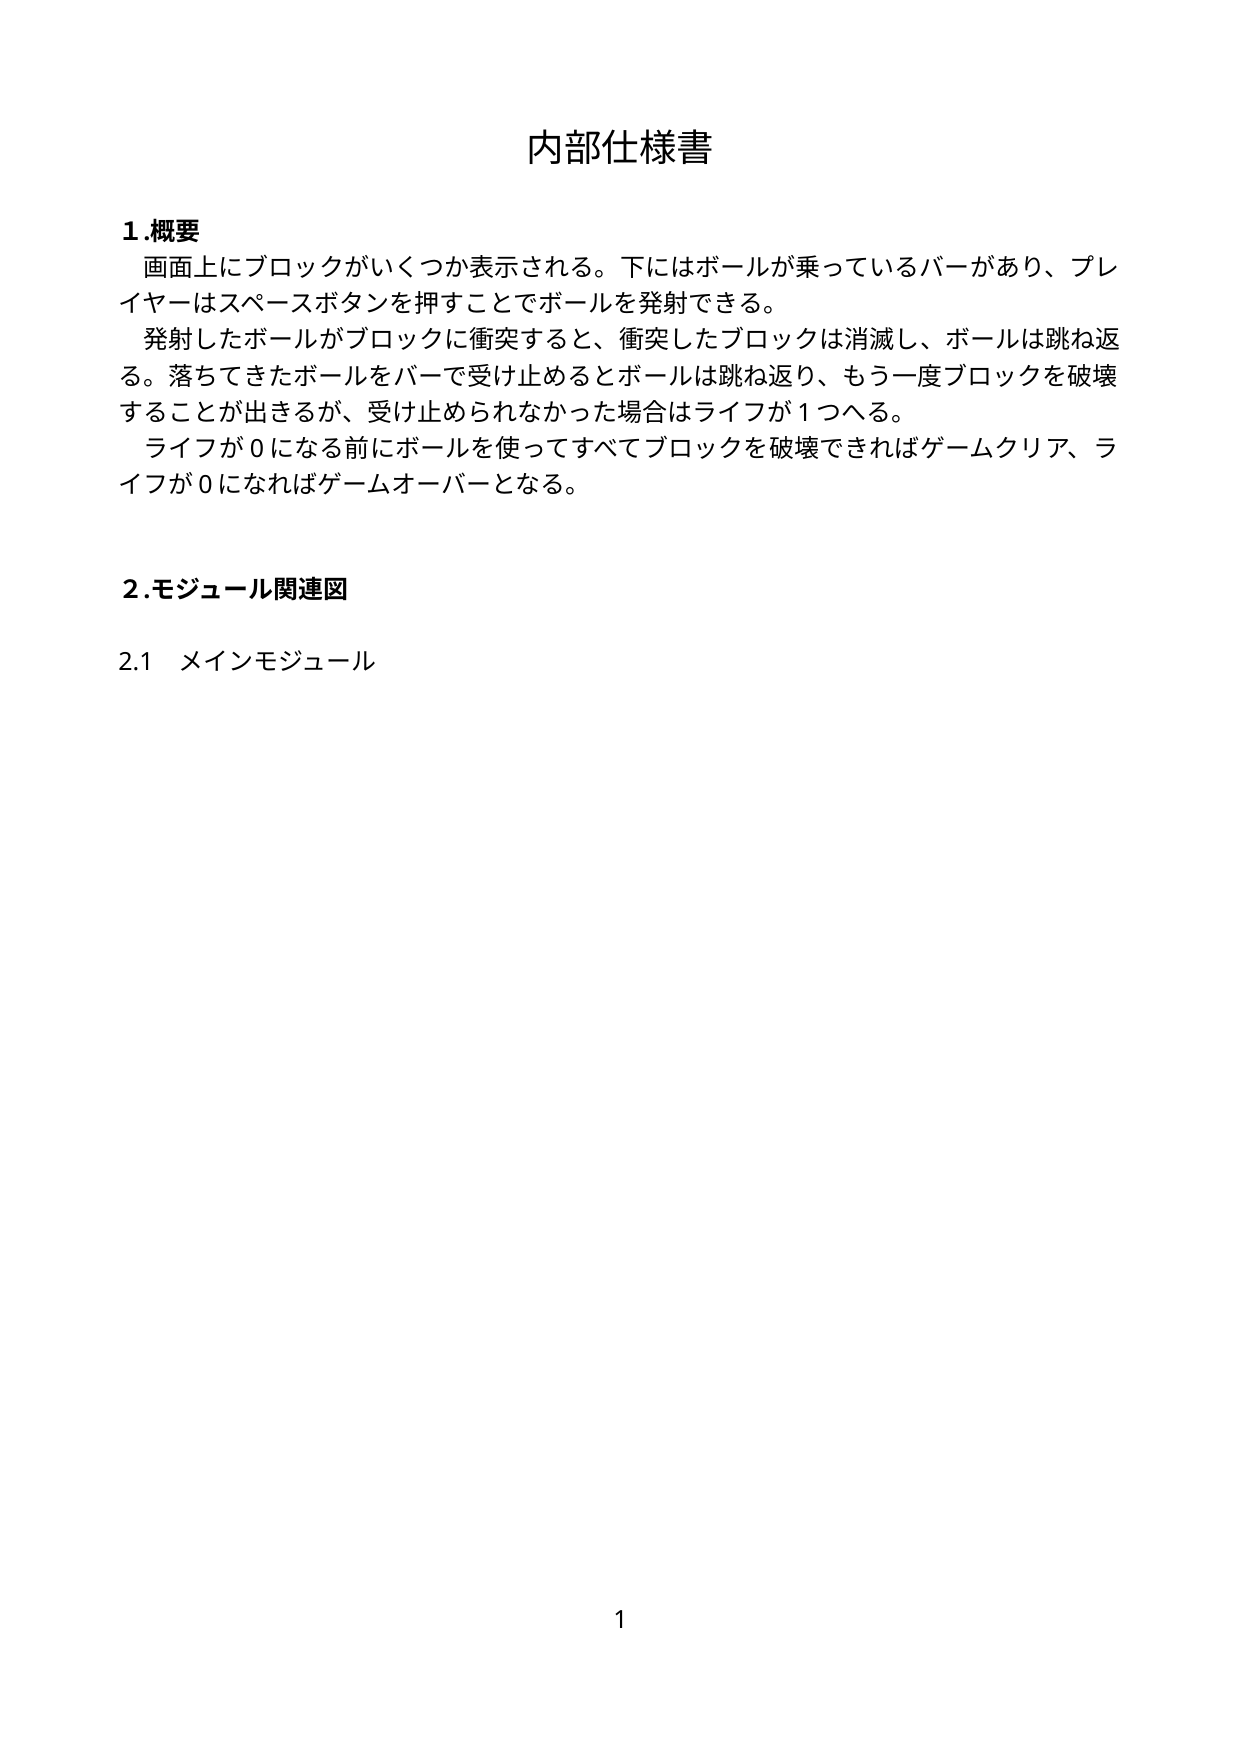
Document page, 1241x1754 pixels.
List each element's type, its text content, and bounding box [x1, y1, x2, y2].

text 2.1 メインモジュール [118, 642, 1122, 678]
text ライフが0になる前にボールを使ってすべてブロックを破壊できればゲームクリア、ライフが0になればゲームオーバーとなる。 [118, 429, 1122, 501]
text 発射したボールがブロックに衝突すると、衝突したブロックは消滅し、ボールは跳ね返る。落ちてきたボールをバーで受け止めるとボールは跳ね返り、もう一度ブロックを破壊することが出きるが、受け止められなかった場合はライフが1つへる。 [118, 320, 1122, 429]
text 内部仕様書 [118, 118, 1122, 172]
text 画面上にブロックがいくつか表示される。下にはボールが乗っているバーがあり、プレイヤーはスペースボタンを押すことでボールを発射できる。 [118, 247, 1122, 320]
text １.概要 [118, 211, 1122, 247]
text ２.モジュール関連図 [118, 569, 1122, 606]
